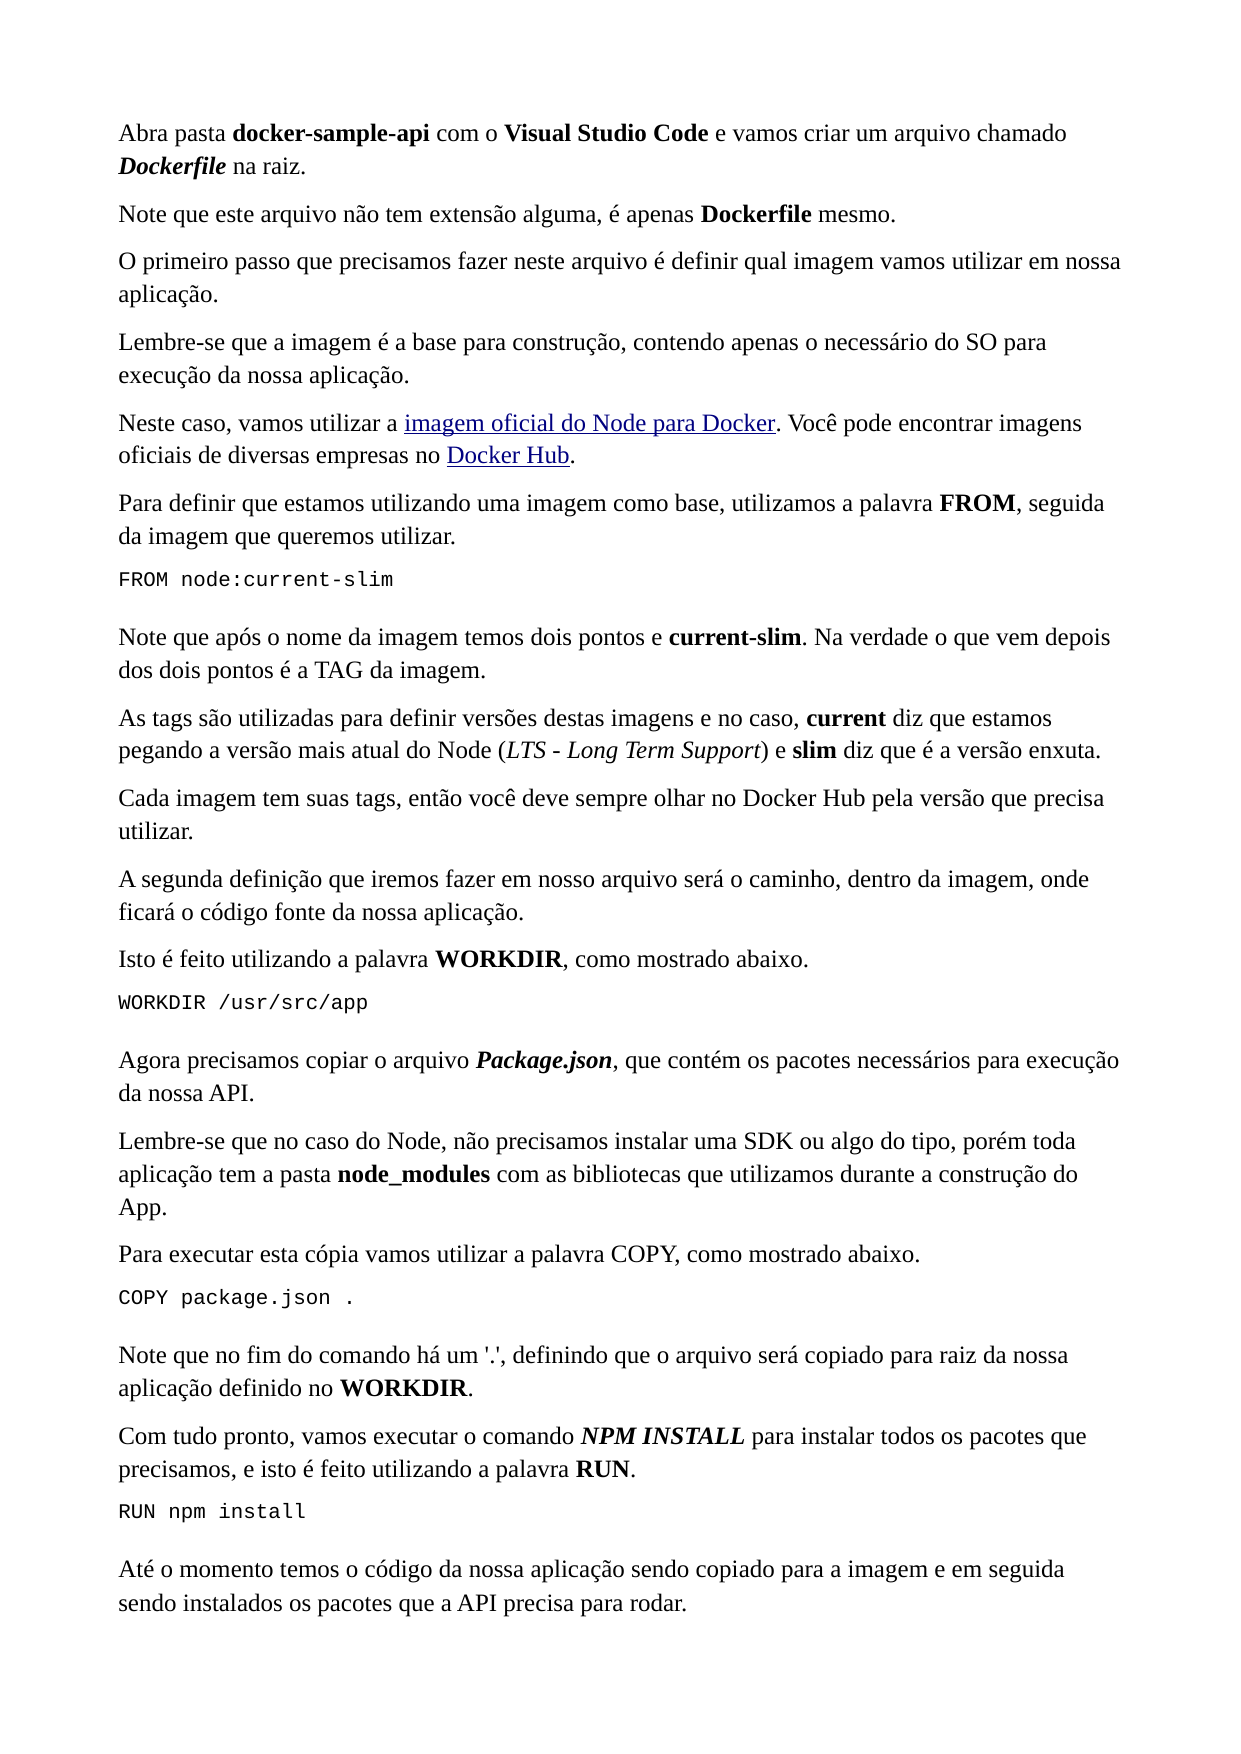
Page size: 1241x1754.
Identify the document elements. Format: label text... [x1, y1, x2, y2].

text A segunda definição que iremos fazer em nosso arquivo será o caminho, dentro da imagem, onde ficará o código fonte da nossa aplicação. [118, 864, 1122, 926]
text Cada imagem tem suas tags, então você deve sempre olhar no Docker Hub pela versão que precisa utilizar. [118, 783, 1122, 845]
text Note que após o nome da imagem temos dois pontos e current-slim. Na verdade o que vem depois dos dois pontos é a TAG da imagem. [118, 622, 1122, 684]
text As tags são utilizadas para definir versões destas imagens e no caso, current diz que estamos pegando a versão mais atual do Node (LTS - Long Term Support) e slim diz que é a versão enxuta. [118, 703, 1122, 764]
text WORKDIR /usr/src/app [118, 992, 1122, 1016]
text COPY package.json . [118, 1287, 1122, 1311]
text Para executar esta cópia vamos utilizar a palavra COPY, como mostrado abaixo. [118, 1239, 1122, 1268]
text Neste caso, vamos utilizar a imagem oficial do Node para Docker. Você pode encontrar imagens oficiais de diversas empresas no Docker Hub. [118, 408, 1122, 469]
text RUN npm install [118, 1501, 1122, 1525]
text Até o momento temos o código da nossa aplicação sendo copiado para a imagem e em seguida sendo instalados os pacotes que a API precisa para rodar. [118, 1554, 1122, 1616]
text Note que este arquivo não tem extensão alguma, é apenas Dockerfile mesmo. [118, 199, 1122, 227]
text Lembre-se que a imagem é a base para construção, contendo apenas o necessário do SO para execução da nossa aplicação. [118, 327, 1122, 389]
text Para definir que estamos utilizando uma imagem como base, utilizamos a palavra FROM, seguida da imagem que queremos utilizar. [118, 488, 1122, 550]
text Note que no fim do comando há um '.', definindo que o arquivo será copiado para raiz da nossa aplicação definido no WORKDIR. [118, 1340, 1122, 1402]
text Com tudo pronto, vamos executar o comando NPM INSTALL para instalar todos os pacotes que precisamos, e isto é feito utilizando a palavra RUN. [118, 1421, 1122, 1483]
text O primeiro passo que precisamos fazer neste arquivo é definir qual imagem vamos utilizar em nossa aplicação. [118, 246, 1122, 308]
text Lembre-se que no caso do Node, não precisamos instalar uma SDK ou algo do tipo, porém toda aplicação tem a pasta node_modules com as bibliotecas que utilizamos durante a construção do App. [118, 1126, 1122, 1221]
text Isto é feito utilizando a palavra WORKDIR, como mostrado abaixo. [118, 944, 1122, 973]
text FROM node:current-slim [118, 569, 1122, 592]
text Agora precisamos copiar o arquivo Package.json, que contém os pacotes necessários para execução da nossa API. [118, 1045, 1122, 1107]
text Abra pasta docker-sample-api com o Visual Studio Code e vamos criar um arquivo chamado Dockerfile na raiz. [118, 118, 1122, 180]
